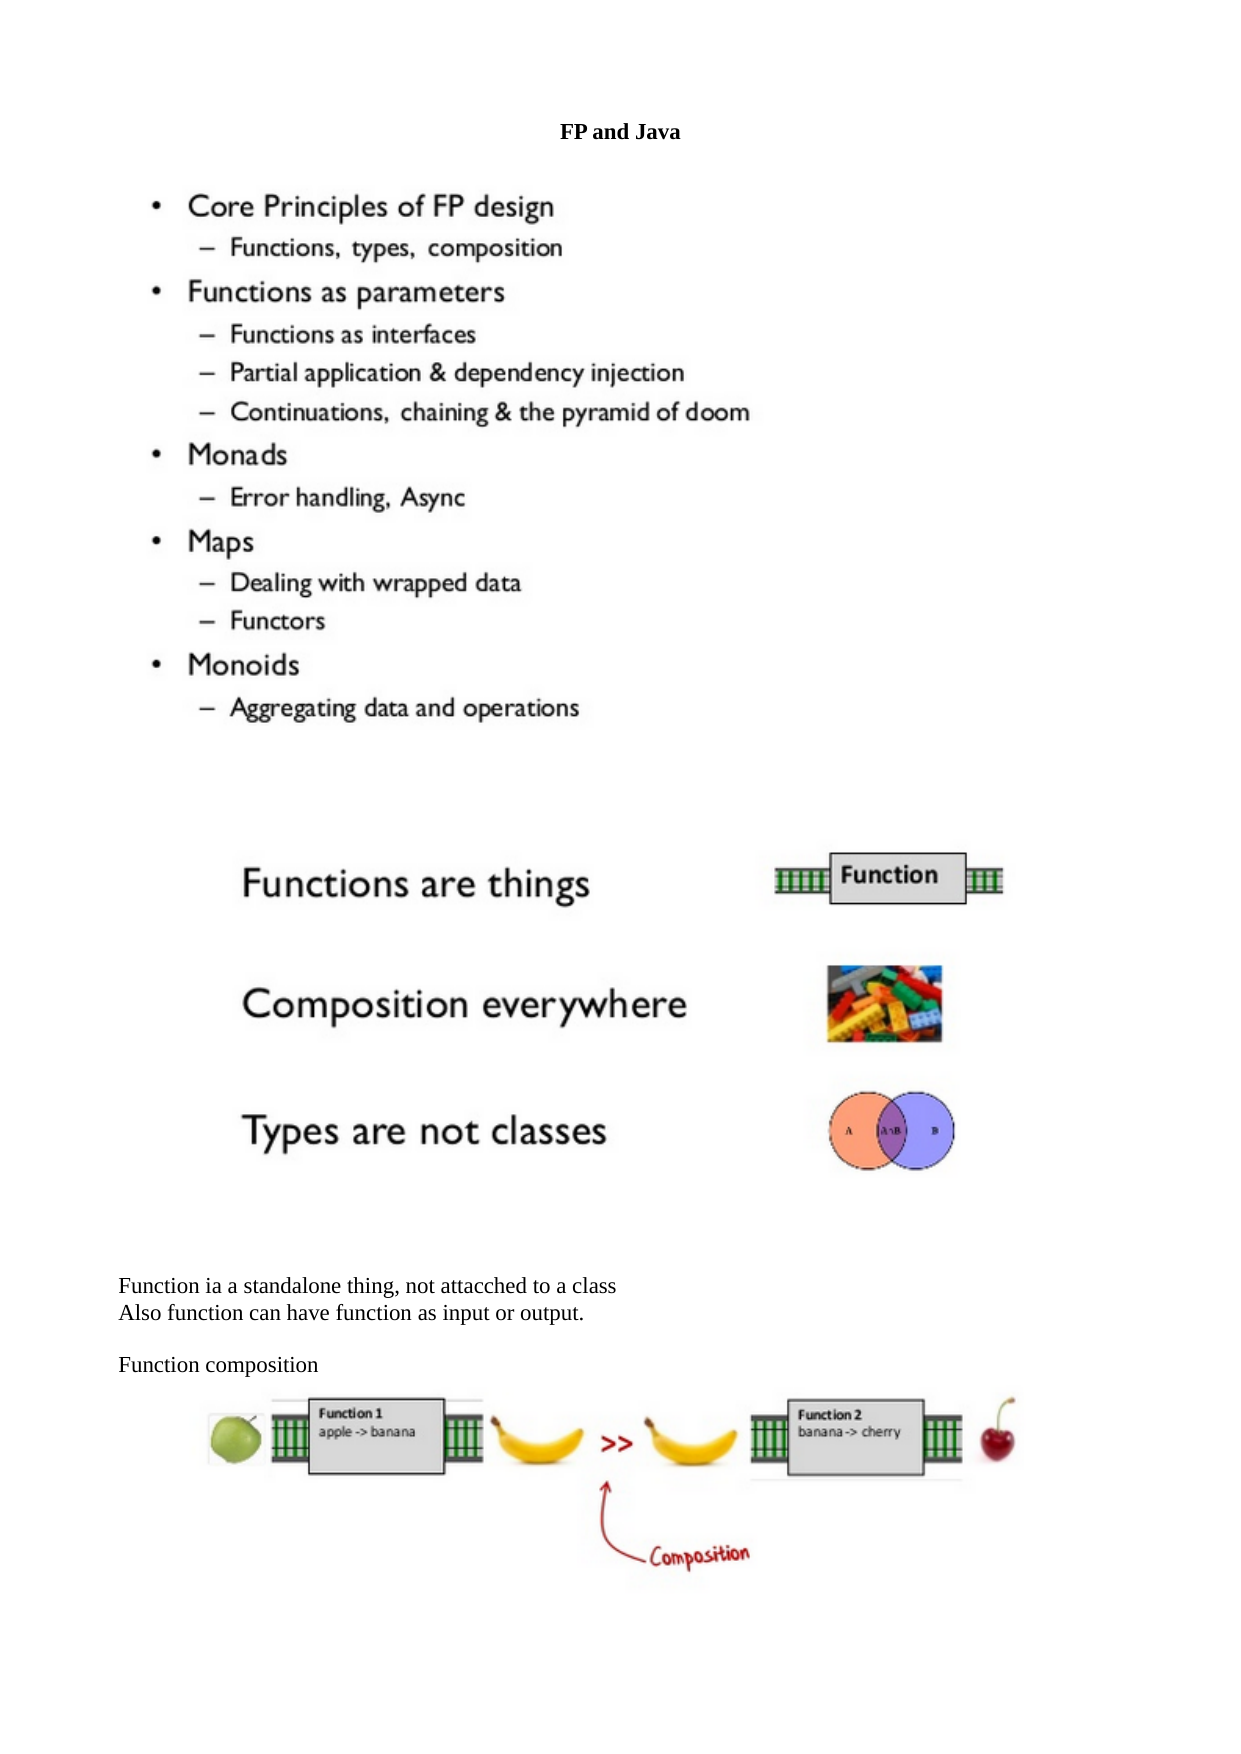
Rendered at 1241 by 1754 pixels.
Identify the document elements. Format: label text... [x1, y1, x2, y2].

text FP and Java [118, 118, 1122, 144]
text Function ia a standalone thing, not attacched to a class Also function can have function as input or output. [118, 788, 1122, 1325]
picture [136, 181, 778, 762]
picture [191, 787, 1049, 1273]
picture [188, 1377, 1052, 1594]
text Function composition [118, 1351, 1122, 1378]
